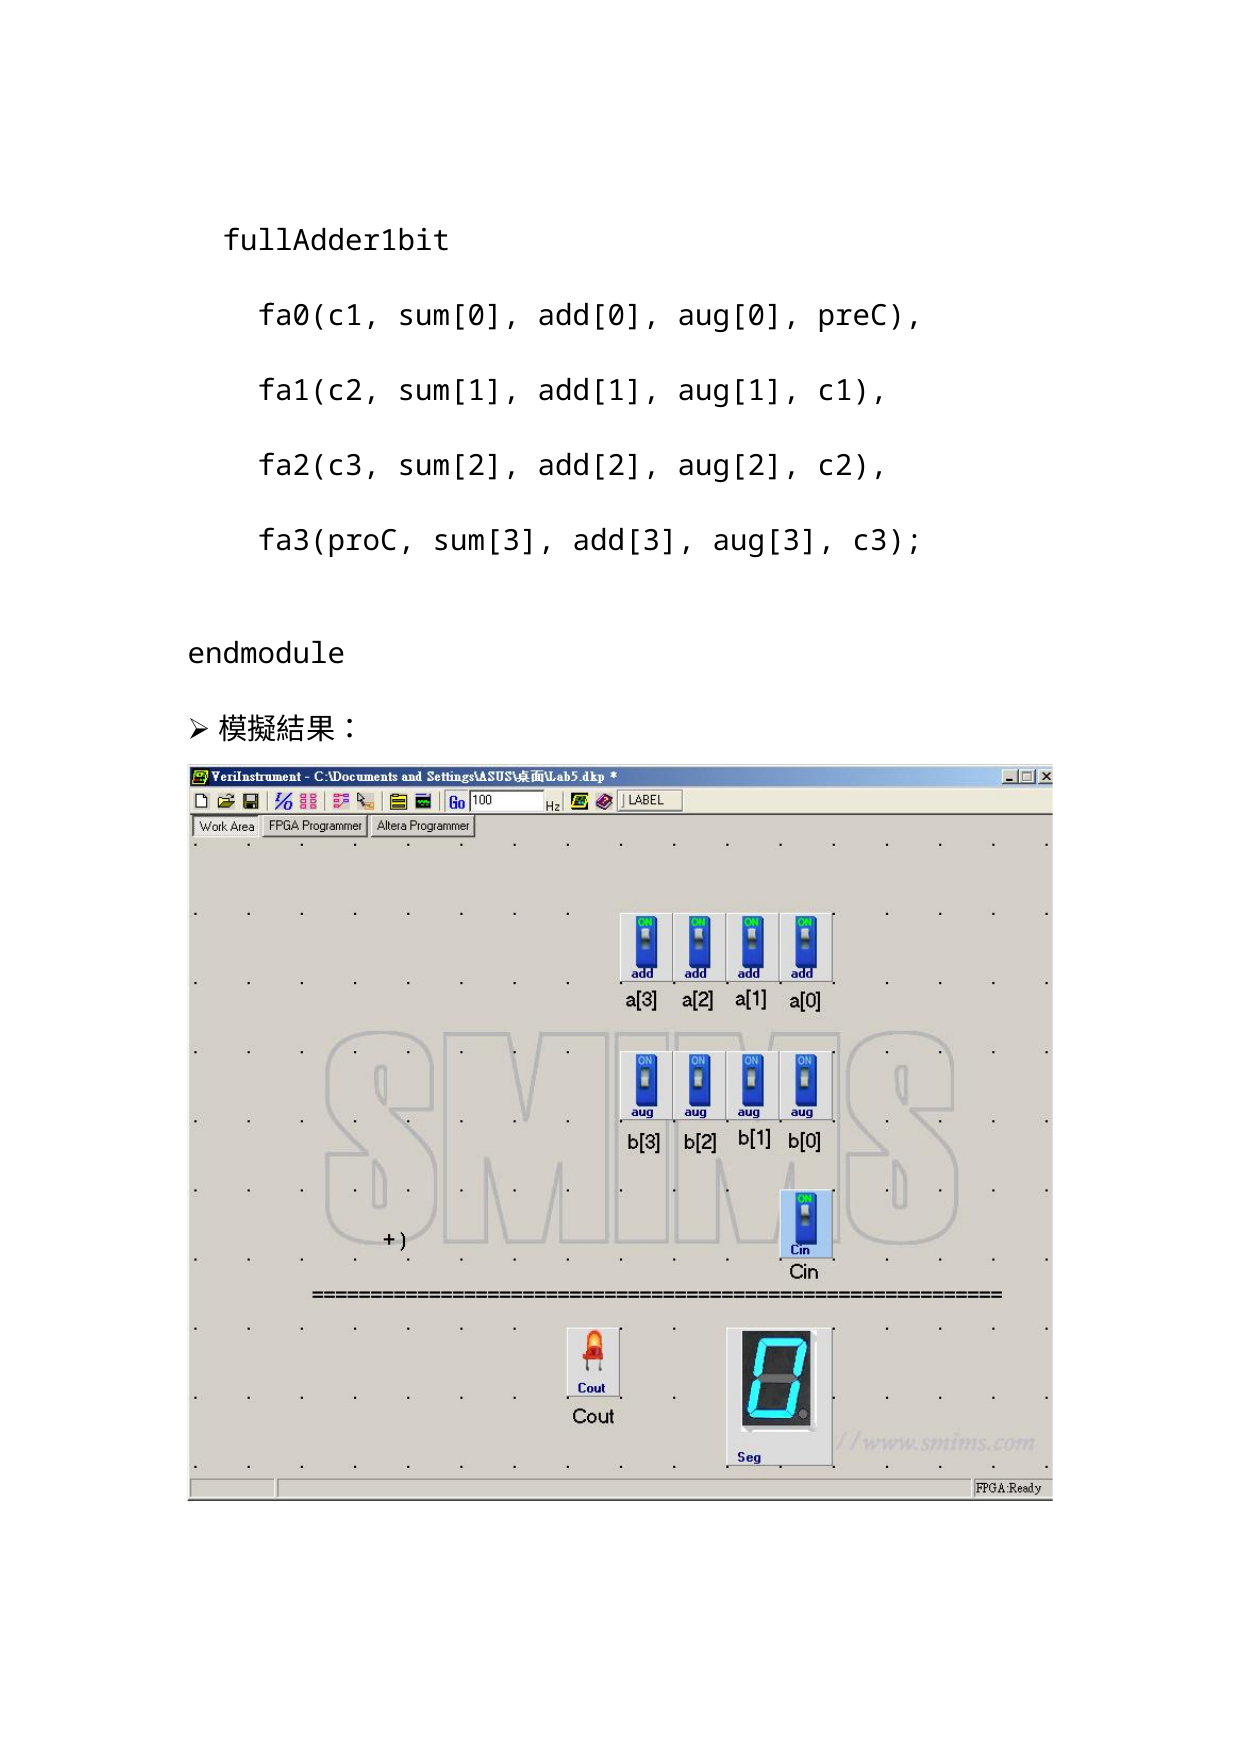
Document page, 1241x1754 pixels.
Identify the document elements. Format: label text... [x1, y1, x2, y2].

text endmodule [187, 614, 1053, 689]
text  模擬結果： [187, 689, 1053, 764]
text fa3(proC, sum[3], add[3], aug[3], c3); [187, 502, 1053, 577]
text fa1(c2, sum[1], add[1], aug[1], c1), [187, 352, 1053, 427]
text fa0(c1, sum[0], add[0], aug[0], preC), [187, 277, 1053, 352]
text fullAdder1bit [187, 202, 1053, 277]
picture [187, 764, 1053, 1501]
text fa2(c3, sum[2], add[2], aug[2], c2), [187, 427, 1053, 502]
